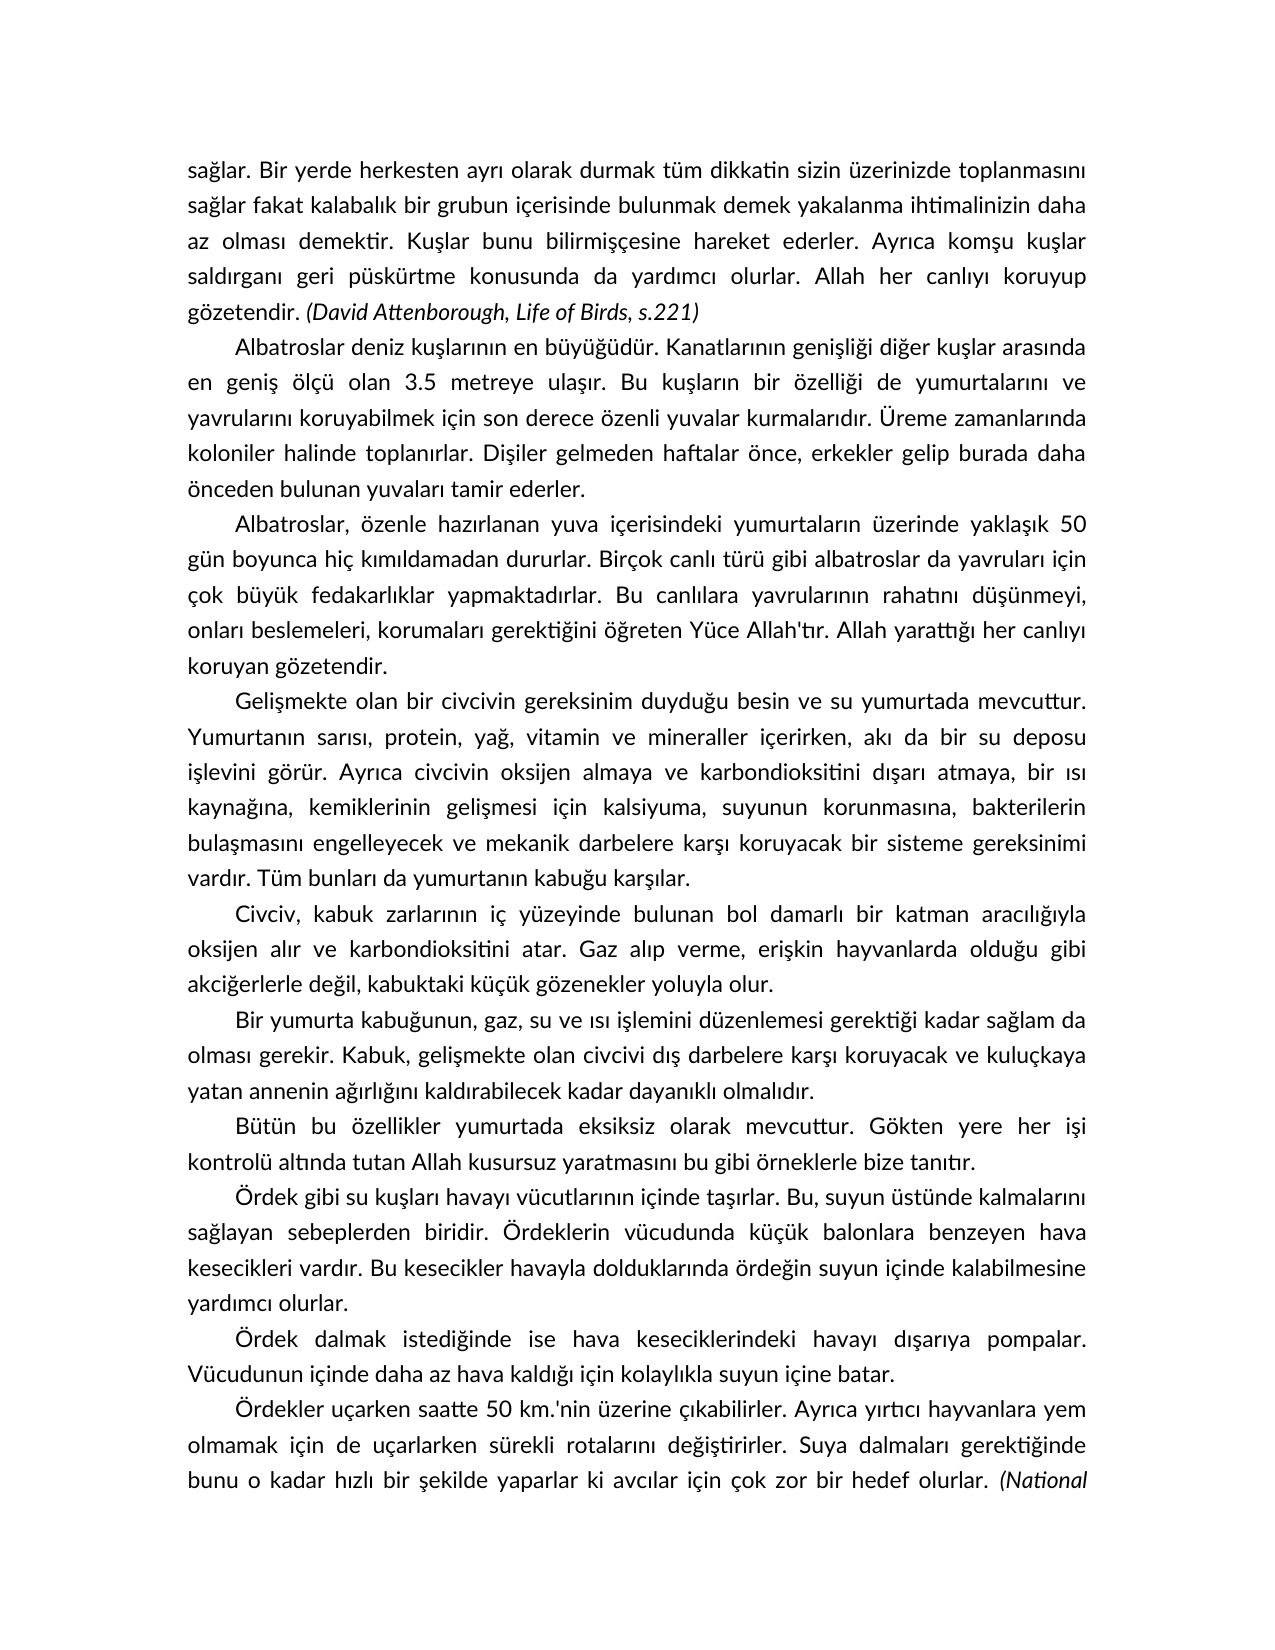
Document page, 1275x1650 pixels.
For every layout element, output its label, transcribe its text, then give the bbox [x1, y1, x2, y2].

text Civciv, kabuk zarlarının iç yüzeyinde bulunan bol damarlı bir katman aracılığıyla oksijen alır ve karbondioksitini atar. Gaz alıp verme, erişkin hayvanlarda olduğu gibi akciğerlerle değil, kabuktaki küçük gözenekler yoluyla olur. [187, 894, 1087, 1000]
text Albatroslar, özenle hazırlanan yuva içerisindeki yumurtaların üzerinde yaklaşık 50 gün boyunca hiç kımıldamadan dururlar. Birçok canlı türü gibi albatroslar da yavruları için çok büyük fedakarlıklar yapmaktadırlar. Bu canlılara yavrularının rahatını düşünmeyi, onları beslemeleri, korumaları gerektiğini öğreten Yüce Allah'tır. Allah yarattığı her canlıyı koruyan gözetendir. [187, 504, 1087, 681]
text Ördekler uçarken saatte 50 km.'nin üzerine çıkabilirler. Ayrıca yırtıcı hayvanlara yem olmamak için de uçarlarken sürekli rotalarını değiştirirler. Suya dalmaları gerektiğinde bunu o kadar hızlı bir şekilde yaparlar ki avcılar için çok zor bir hedef olurlar. (National [187, 1389, 1087, 1496]
text Ördek gibi su kuşları havayı vücutlarının içinde taşırlar. Bu, suyun üstünde kalmalarını sağlayan sebeplerden biridir. Ördeklerin vücudunda küçük balonlara benzeyen hava kesecikleri vardır. Bu kesecikler havayla dolduklarında ördeğin suyun içinde kalabilmesine yardımcı olurlar. [187, 1177, 1087, 1319]
text Ördek dalmak istediğinde ise hava keseciklerindeki havayı dışarıya pompalar. Vücudunun içinde daha az hava kaldığı için kolaylıkla suyun içine batar. [187, 1319, 1087, 1389]
text Albatroslar deniz kuşlarının en büyüğüdür. Kanatlarının genişliği diğer kuşlar arasında en geniş ölçü olan 3.5 metreye ulaşır. Bu kuşların bir özelliği de yumurtalarını ve yavrularını koruyabilmek için son derece özenli yuvalar kurmalarıdır. Üreme zamanlarında koloniler halinde toplanırlar. Dişiler gelmeden haftalar önce, erkekler gelip burada daha önceden bulunan yuvaları tamir ederler. [187, 327, 1087, 504]
text Gelişmekte olan bir civcivin gereksinim duyduğu besin ve su yumurtada mevcuttur. Yumurtanın sarısı, protein, yağ, vitamin ve mineraller içerirken, akı da bir su deposu işlevini görür. Ayrıca civcivin oksijen almaya ve karbondioksitini dışarı atmaya, bir ısı kaynağına, kemiklerinin gelişmesi için kalsiyuma, suyunun korunmasına, bakterilerin bulaşmasını engelleyecek ve mekanik darbelere karşı koruyacak bir sisteme gereksinimi vardır. Tüm bunları da yumurtanın kabuğu karşılar. [187, 681, 1087, 894]
text sağlar. Bir yerde herkesten ayrı olarak durmak tüm dikkatin sizin üzerinizde toplanmasını sağlar fakat kalabalık bir grubun içerisinde bulunmak demek yakalanma ihtimalinizin daha az olması demektir. Kuşlar bunu bilirmişçesine hareket ederler. Ayrıca komşu kuşlar saldırganı geri püskürtme konusunda da yardımcı olurlar. Allah her canlıyı koruyup gözetendir. (David Attenborough, Life of Birds, s.221) [187, 150, 1087, 327]
text Bir yumurta kabuğunun, gaz, su ve ısı işlemini düzenlemesi gerektiği kadar sağlam da olması gerekir. Kabuk, gelişmekte olan civcivi dış darbelere karşı koruyacak ve kuluçkaya yatan annenin ağırlığını kaldırabilecek kadar dayanıklı olmalıdır. [187, 1000, 1087, 1106]
text Bütün bu özellikler yumurtada eksiksiz olarak mevcuttur. Gökten yere her işi kontrolü altında tutan Allah kusursuz yaratmasını bu gibi örneklerle bize tanıtır. [187, 1106, 1087, 1177]
